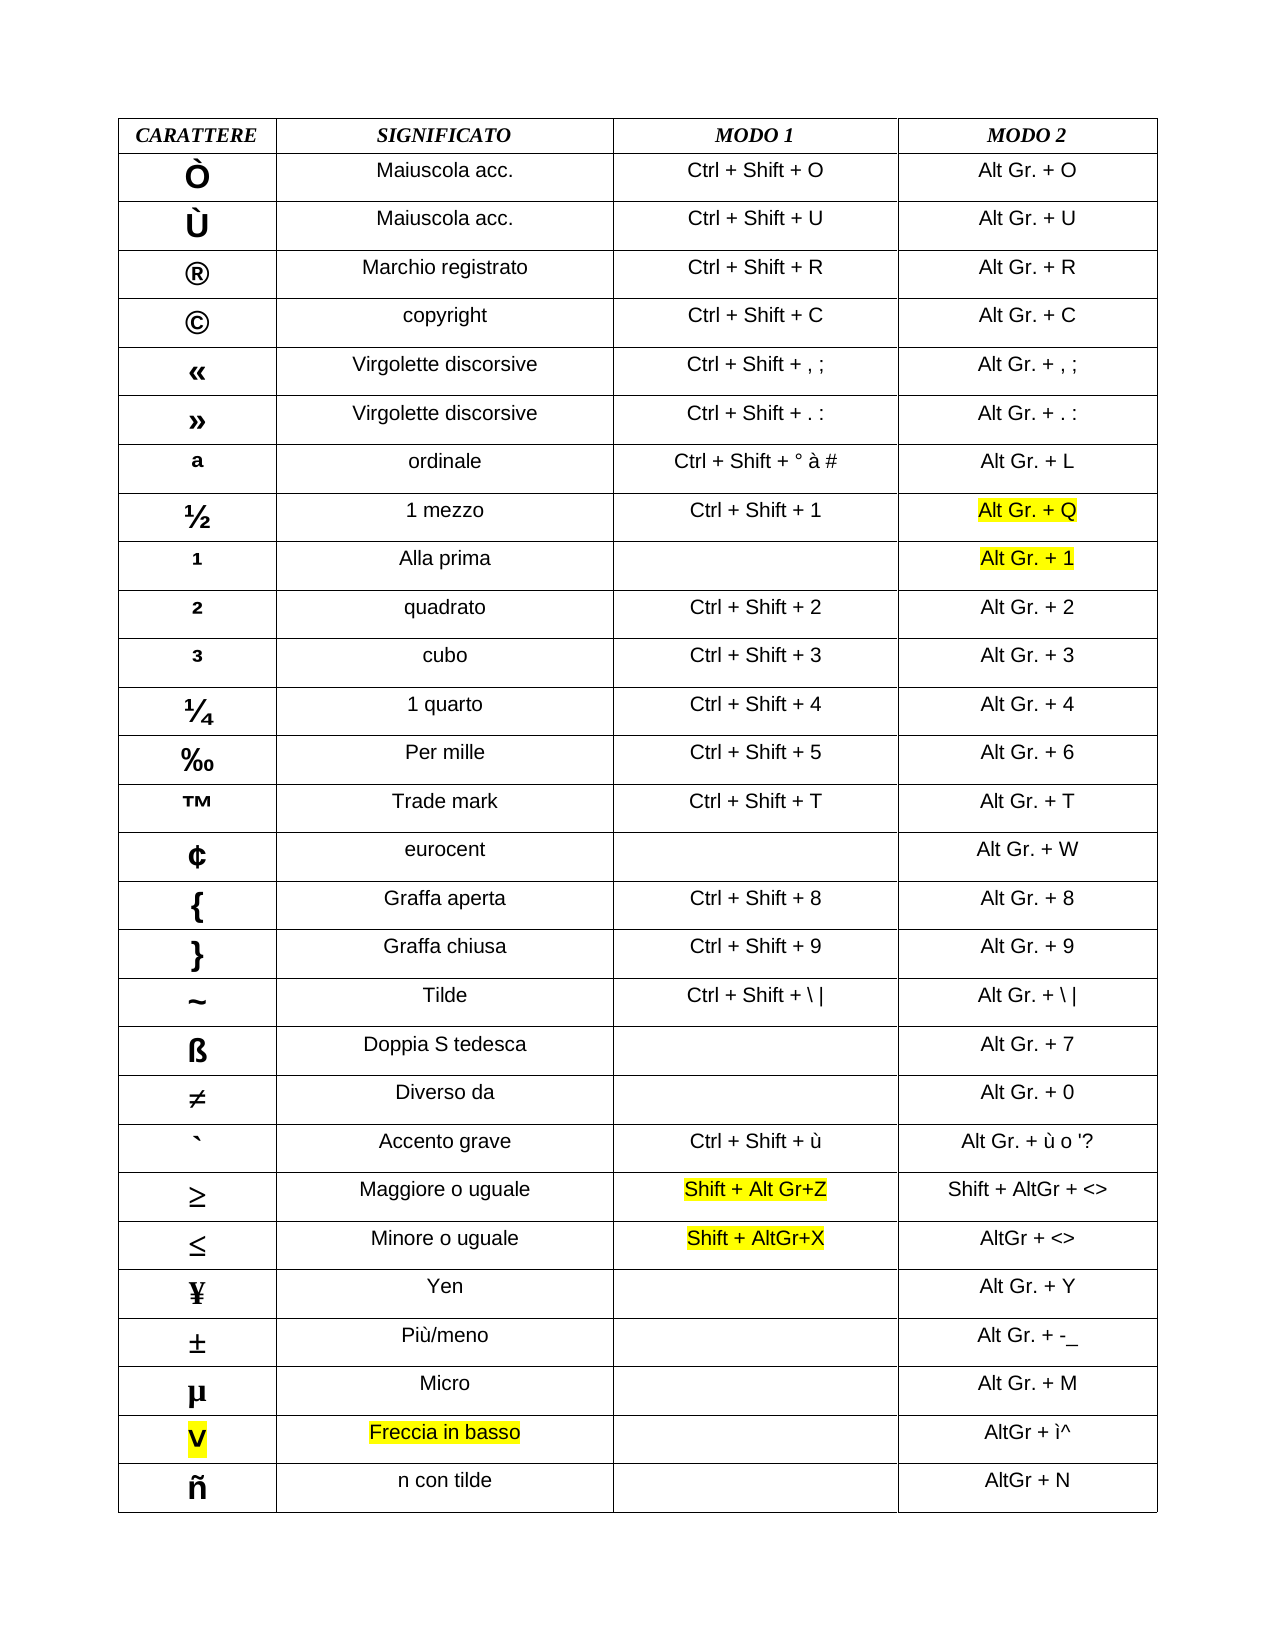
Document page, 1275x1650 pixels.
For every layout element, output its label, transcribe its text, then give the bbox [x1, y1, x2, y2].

table_cell [614, 1367, 897, 1415]
table_cell 1 mezzo [277, 494, 613, 541]
table_cell ‰ [119, 736, 276, 784]
table_cell Ctrl + Shift + C [614, 299, 897, 347]
table_cell Trade mark [277, 785, 613, 832]
table_cell Alt Gr. + 4 [899, 688, 1157, 735]
table_cell [614, 1027, 897, 1075]
table_cell Doppia S tedesca [277, 1027, 613, 1075]
table_cell Alt Gr. + 0 [899, 1076, 1157, 1124]
table_cell Diverso da [277, 1076, 613, 1124]
table_cell Alt Gr. + 8 [899, 882, 1157, 929]
table_cell Ù [119, 202, 276, 250]
table_cell quadrato [277, 591, 613, 638]
table_cell Ctrl + Shift + . : [614, 396, 897, 444]
table_cell [614, 1076, 897, 1124]
table_cell © [119, 299, 276, 347]
table_cell Alt Gr. + 7 [899, 1027, 1157, 1075]
table_cell » [119, 396, 276, 444]
table_cell Ctrl + Shift + U [614, 202, 897, 250]
table_cell Alt Gr. + , ; [899, 348, 1157, 395]
table_header MODO 2 [899, 119, 1157, 153]
table_cell ½ [119, 494, 276, 541]
table_header SIGNIFICATO [277, 119, 613, 153]
table_cell ≤ [119, 1222, 276, 1269]
table_header CARATTERE [119, 119, 276, 153]
table_header MODO 1 [614, 119, 897, 153]
table_cell Alt Gr. + R [899, 251, 1157, 298]
table_cell « [119, 348, 276, 395]
table_cell Ctrl + Shift + O [614, 154, 897, 201]
table_cell ordinale [277, 445, 613, 493]
table_cell Alt Gr. + ù o '? [899, 1125, 1157, 1172]
table_cell ¥ [119, 1270, 276, 1318]
table_cell Accento grave [277, 1125, 613, 1172]
table_cell Freccia in basso [277, 1416, 613, 1463]
table_cell Ctrl + Shift + \ | [614, 979, 897, 1026]
table_cell [614, 833, 897, 881]
table_cell ≠ [119, 1076, 276, 1124]
table_cell Minore o uguale [277, 1222, 613, 1269]
table_cell ¢ [119, 833, 276, 881]
table_cell Shift + Alt Gr+Z [614, 1173, 897, 1221]
table_cell eurocent [277, 833, 613, 881]
table_cell AltGr + <> [899, 1222, 1157, 1269]
table_cell Graffa aperta [277, 882, 613, 929]
table_cell Alt Gr. + \ | [899, 979, 1157, 1026]
table_cell ± [119, 1319, 276, 1366]
table_cell ² [119, 591, 276, 638]
table_cell n con tilde [277, 1464, 613, 1512]
table_cell copyright [277, 299, 613, 347]
table_cell ® [119, 251, 276, 298]
table_cell Virgolette discorsive [277, 396, 613, 444]
table_cell Shift + AltGr + <> [899, 1173, 1157, 1221]
table_cell Alt Gr. + 2 [899, 591, 1157, 638]
table_cell ˅ [119, 1416, 276, 1463]
table_cell Alt Gr. + T [899, 785, 1157, 832]
table_cell Ctrl + Shift + 2 [614, 591, 897, 638]
table_cell Alt Gr. + 6 [899, 736, 1157, 784]
table_cell ß [119, 1027, 276, 1075]
table_cell cubo [277, 639, 613, 687]
table_cell [614, 1416, 897, 1463]
table_cell Ctrl + Shift + R [614, 251, 897, 298]
table_cell Alt Gr. + O [899, 154, 1157, 201]
table_cell Maiuscola acc. [277, 154, 613, 201]
table_cell Alla prima [277, 542, 613, 590]
table_cell ³ [119, 639, 276, 687]
table_cell Tilde [277, 979, 613, 1026]
table_cell [614, 1319, 897, 1366]
table_cell ≥ [119, 1173, 276, 1221]
table_cell Alt Gr. + U [899, 202, 1157, 250]
table_cell Maggiore o uguale [277, 1173, 613, 1221]
table_cell Ò [119, 154, 276, 201]
table_cell 1 quarto [277, 688, 613, 735]
table_cell Alt Gr. + 9 [899, 930, 1157, 978]
table_cell ¼ [119, 688, 276, 735]
table_cell ª [119, 445, 276, 493]
table_cell Alt Gr. + 3 [899, 639, 1157, 687]
table_cell Alt Gr. + Q [899, 494, 1157, 541]
table_cell Alt Gr. + Y [899, 1270, 1157, 1318]
table_cell [614, 1464, 897, 1512]
table_cell [614, 1270, 897, 1318]
table_cell Graffa chiusa [277, 930, 613, 978]
table_cell Ctrl + Shift + T [614, 785, 897, 832]
table_cell Ctrl + Shift + ù [614, 1125, 897, 1172]
table_cell Ctrl + Shift + ° à # [614, 445, 897, 493]
table_cell ¹ [119, 542, 276, 590]
table_cell µ [119, 1367, 276, 1415]
table_cell { [119, 882, 276, 929]
table_cell Alt Gr. + 1 [899, 542, 1157, 590]
table_cell Virgolette discorsive [277, 348, 613, 395]
table_cell Shift + AltGr+X [614, 1222, 897, 1269]
table_cell Ctrl + Shift + , ; [614, 348, 897, 395]
table_cell Più/meno [277, 1319, 613, 1366]
table_cell Alt Gr. + -_ [899, 1319, 1157, 1366]
table_cell Alt Gr. + L [899, 445, 1157, 493]
table_cell Micro [277, 1367, 613, 1415]
table_cell } [119, 930, 276, 978]
table_cell Alt Gr. + W [899, 833, 1157, 881]
table_cell Ctrl + Shift + 1 [614, 494, 897, 541]
table_cell [614, 542, 897, 590]
table_cell Ctrl + Shift + 3 [614, 639, 897, 687]
table_cell Ctrl + Shift + 8 [614, 882, 897, 929]
table_cell Alt Gr. + M [899, 1367, 1157, 1415]
table_cell Ctrl + Shift + 4 [614, 688, 897, 735]
table_cell Maiuscola acc. [277, 202, 613, 250]
table_cell Alt Gr. + . : [899, 396, 1157, 444]
table_cell Ctrl + Shift + 5 [614, 736, 897, 784]
table_cell AltGr + ì^ [899, 1416, 1157, 1463]
table_cell ™ [119, 785, 276, 832]
table_cell Alt Gr. + C [899, 299, 1157, 347]
table_cell Ctrl + Shift + 9 [614, 930, 897, 978]
table_cell ` [119, 1125, 276, 1172]
table_cell ñ [119, 1464, 276, 1512]
table_cell AltGr + N [899, 1464, 1157, 1512]
table_cell ~ [119, 979, 276, 1026]
table_cell Yen [277, 1270, 613, 1318]
table_cell Per mille [277, 736, 613, 784]
table_cell Marchio registrato [277, 251, 613, 298]
